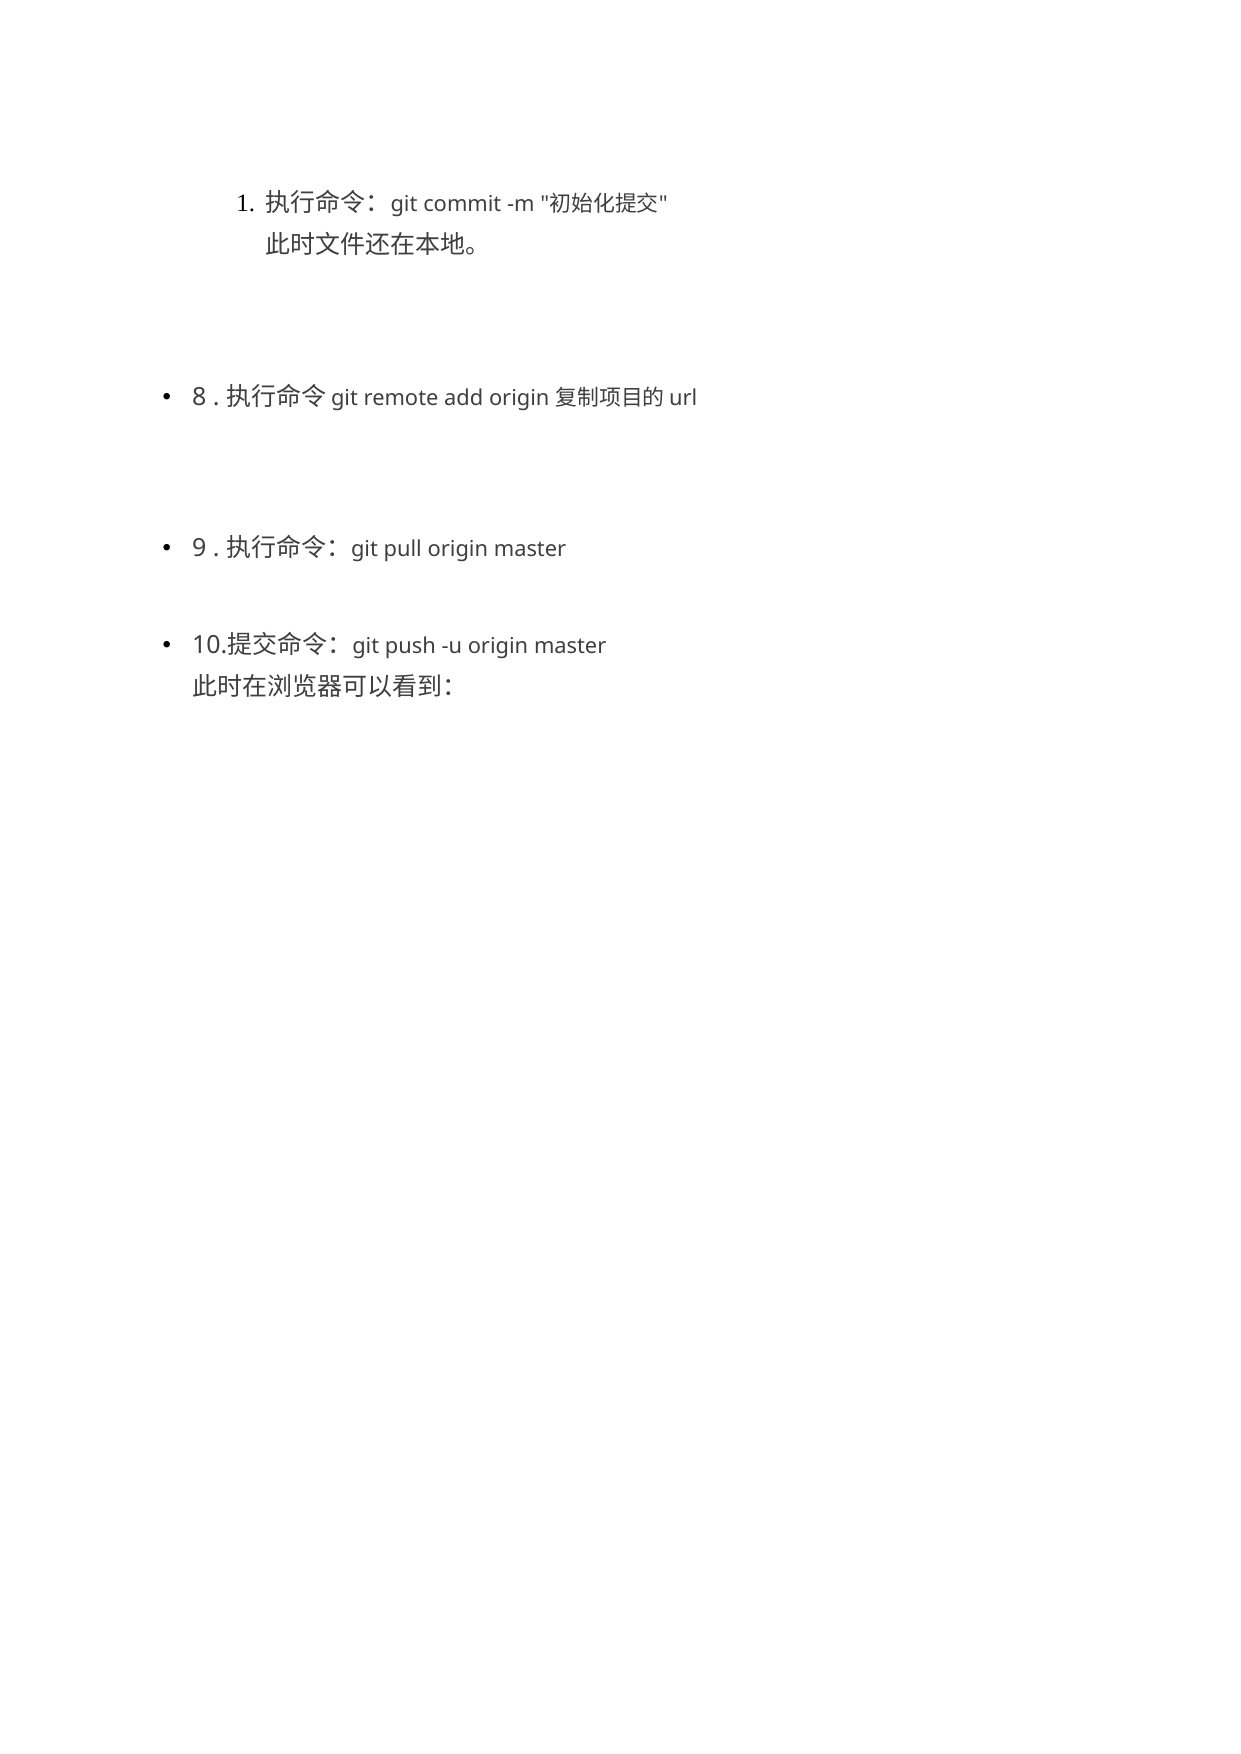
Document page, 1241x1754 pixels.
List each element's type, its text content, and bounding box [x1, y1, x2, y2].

list 9 . 执行命令：git pull origin master [162, 522, 1122, 564]
list 10.提交命令：git push -u origin master 此时在浏览器可以看到： [162, 618, 1122, 703]
list 执行命令：git commit -m "初始化提交" 此时文件还在本地。 [236, 176, 1122, 261]
list 8 . 执行命令git remote add origin 复制项目的url [162, 370, 1122, 412]
